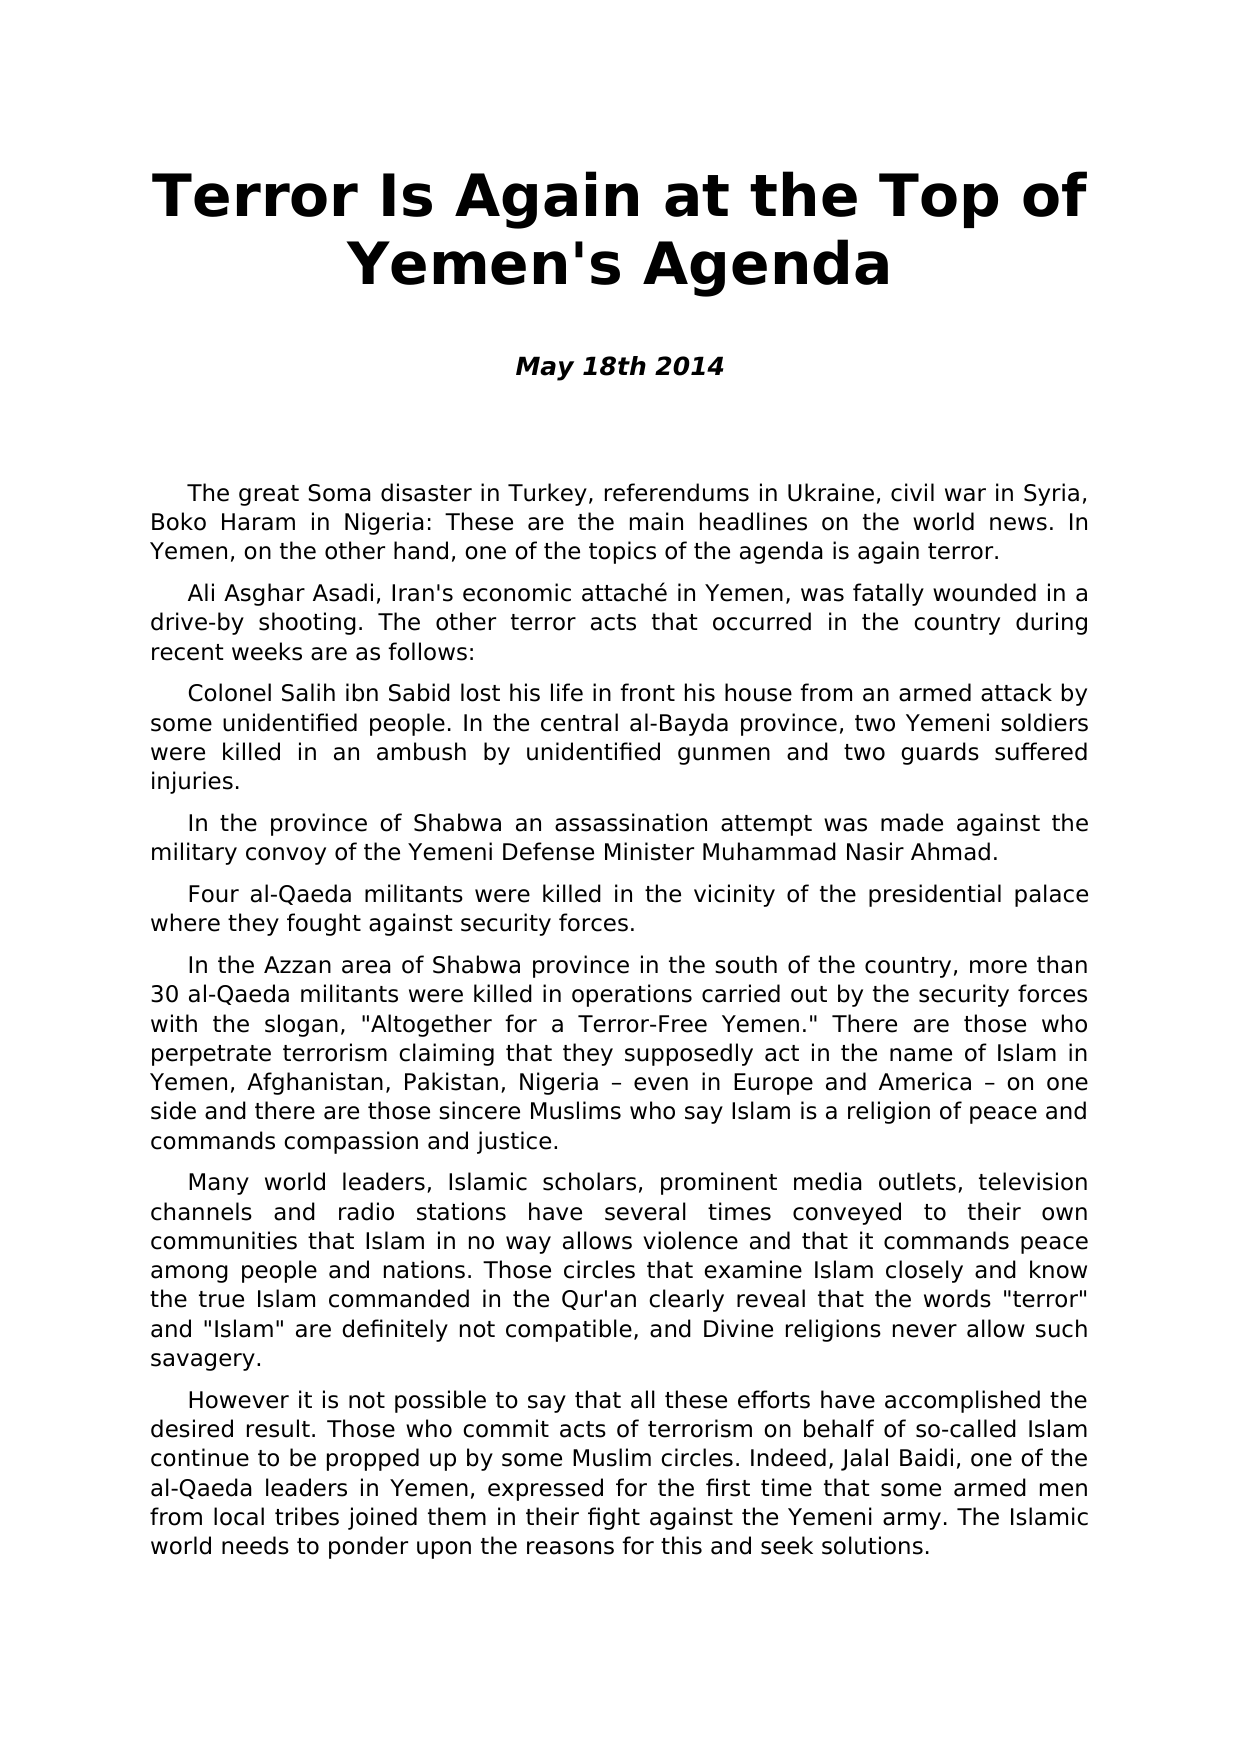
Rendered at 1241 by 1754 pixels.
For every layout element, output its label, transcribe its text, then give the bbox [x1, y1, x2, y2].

text In the Azzan area of Shabwa province in the south of the country, more than 30 al-Qaeda militants were killed in operations carried out by the security forces with the slogan, "Altogether for a Terror-Free Yemen." There are those who perpetrate terrorism claiming that they supposedly act in the name of Islam in Yemen, Afghanistan, Pakistan, Nigeria – even in Europe and America – on one side and there are those sincere Muslims who say Islam is a religion of peace and commands compassion and justice. [150, 952, 1090, 1154]
text The great Soma disaster in Turkey, referendums in Ukraine, civil war in Syria, Boko Haram in Nigeria: These are the main headlines on the world news. In Yemen, on the other hand, one of the topics of the agenda is again terror. [150, 480, 1090, 565]
text Many world leaders, Islamic scholars, prominent media outlets, television channels and radio stations have several times conveyed to their own communities that Islam in no way allows violence and that it commands peace among people and nations. Those circles that examine Islam closely and know the true Islam commanded in the Qur'an clearly reveal that the words "terror" and "Islam" are definitely not compatible, and Divine religions never allow such savagery. [150, 1169, 1090, 1372]
text May 18th 2014 [150, 353, 1090, 382]
text In the province of Shabwa an assassination attempt was made against the military convoy of the Yemeni Defense Minister Muhammad Nasir Ahmad. [150, 810, 1090, 866]
text Four al-Qaeda militants were killed in the vicinity of the presidential palace where they fought against security forces. [150, 881, 1090, 937]
text Colonel Salih ibn Sabid lost his life in front his house from an armed attack by some unidentified people. In the central al-Bayda province, two Yemeni soldiers were killed in an ambush by unidentified gunmen and two guards suffered injuries. [150, 681, 1090, 795]
subtitle Terror Is Again at the Top of Yemen's Agenda [150, 162, 1090, 298]
text Ali Asghar Asadi, Iran's economic attaché in Yemen, was fatally wounded in a drive-by shooting. The other terror acts that occurred in the country during recent weeks are as follows: [150, 580, 1090, 665]
text However it is not possible to say that all these efforts have accomplished the desired result. Those who commit acts of terrorism on behalf of so-called Islam continue to be propped up by some Muslim circles. Indeed, Jalal Baidi, one of the al-Qaeda leaders in Yemen, expressed for the first time that some armed men from local tribes joined them in their fight against the Yemeni army. The Islamic world needs to ponder upon the reasons for this and seek solutions. [150, 1387, 1090, 1560]
